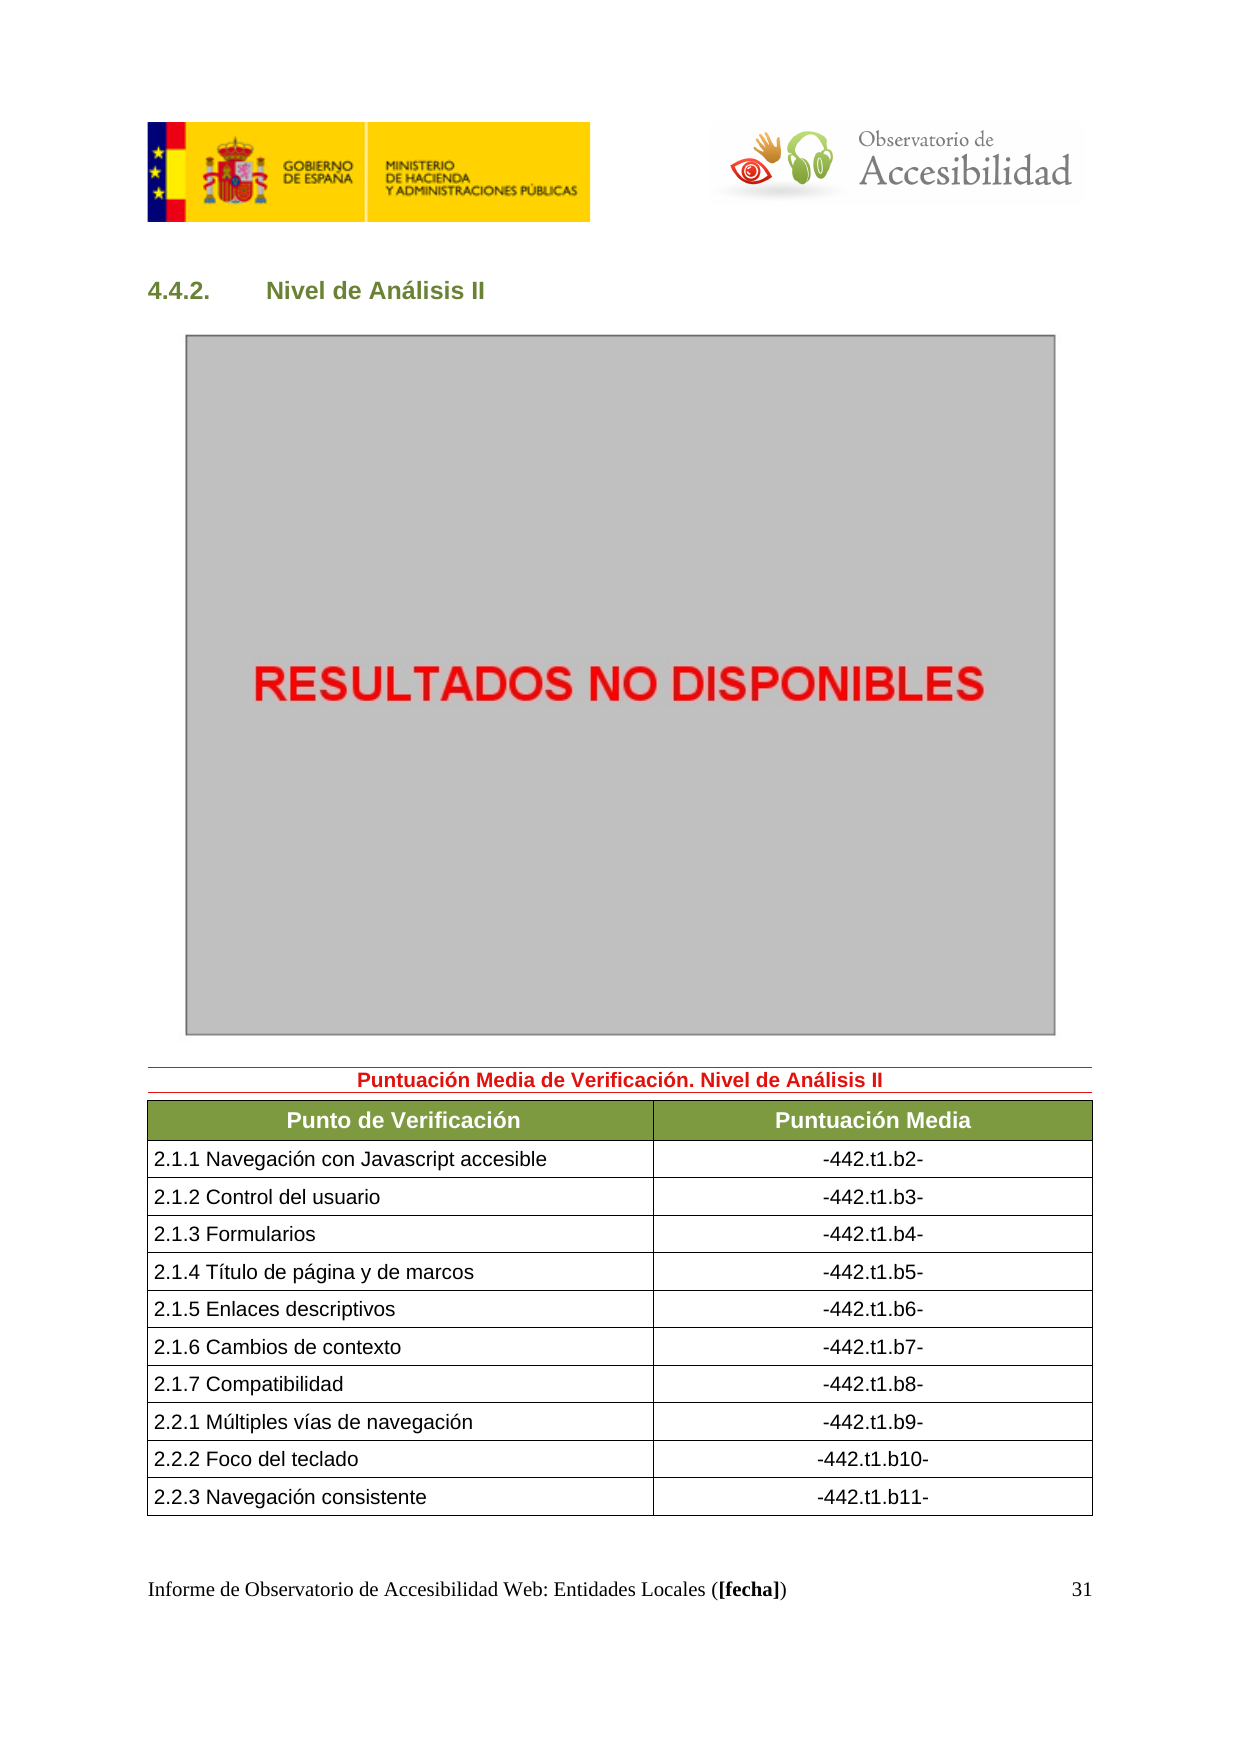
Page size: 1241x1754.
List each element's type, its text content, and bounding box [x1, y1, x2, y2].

table_cell 2.1.2 Control del usuario [148, 1178, 653, 1215]
table_header Punto de Verificación [148, 1101, 653, 1140]
table_header Puntuación Media [654, 1101, 1092, 1140]
table_cell -442.t1.b10- [654, 1441, 1092, 1477]
table_cell 2.1.7 Compatibilidad [148, 1366, 653, 1402]
picture [178, 332, 1062, 1042]
table_cell -442.t1.b9- [654, 1403, 1092, 1440]
table_cell -442.t1.b4- [654, 1216, 1092, 1252]
text Puntuación Media de Verificación. Nivel de Análisis II [148, 1068, 1092, 1092]
table_cell 2.1.6 Cambios de contexto [148, 1328, 653, 1365]
picture [710, 122, 1086, 205]
table_cell 2.1.4 Título de página y de marcos [148, 1253, 653, 1290]
table_cell 2.1.3 Formularios [148, 1216, 653, 1252]
table_cell -442.t1.b5- [654, 1253, 1092, 1290]
table_cell -442.t1.b2- [654, 1141, 1092, 1177]
table_cell -442.t1.b7- [654, 1328, 1092, 1365]
list Nivel de Análisis II [148, 276, 1092, 304]
table_cell -442.t1.b11- [654, 1478, 1092, 1515]
table_cell -442.t1.b6- [654, 1291, 1092, 1327]
table_cell 2.2.1 Múltiples vías de navegación [148, 1403, 653, 1440]
table_cell -442.t1.b3- [654, 1178, 1092, 1215]
table_cell 2.1.1 Navegación con Javascript accesible [148, 1141, 653, 1177]
table_cell 2.2.3 Navegación consistente [148, 1478, 653, 1515]
table_cell 2.1.5 Enlaces descriptivos [148, 1291, 653, 1327]
table_cell -442.t1.b8- [654, 1366, 1092, 1402]
table_cell 2.2.2 Foco del teclado [148, 1441, 653, 1477]
picture [147, 122, 591, 222]
